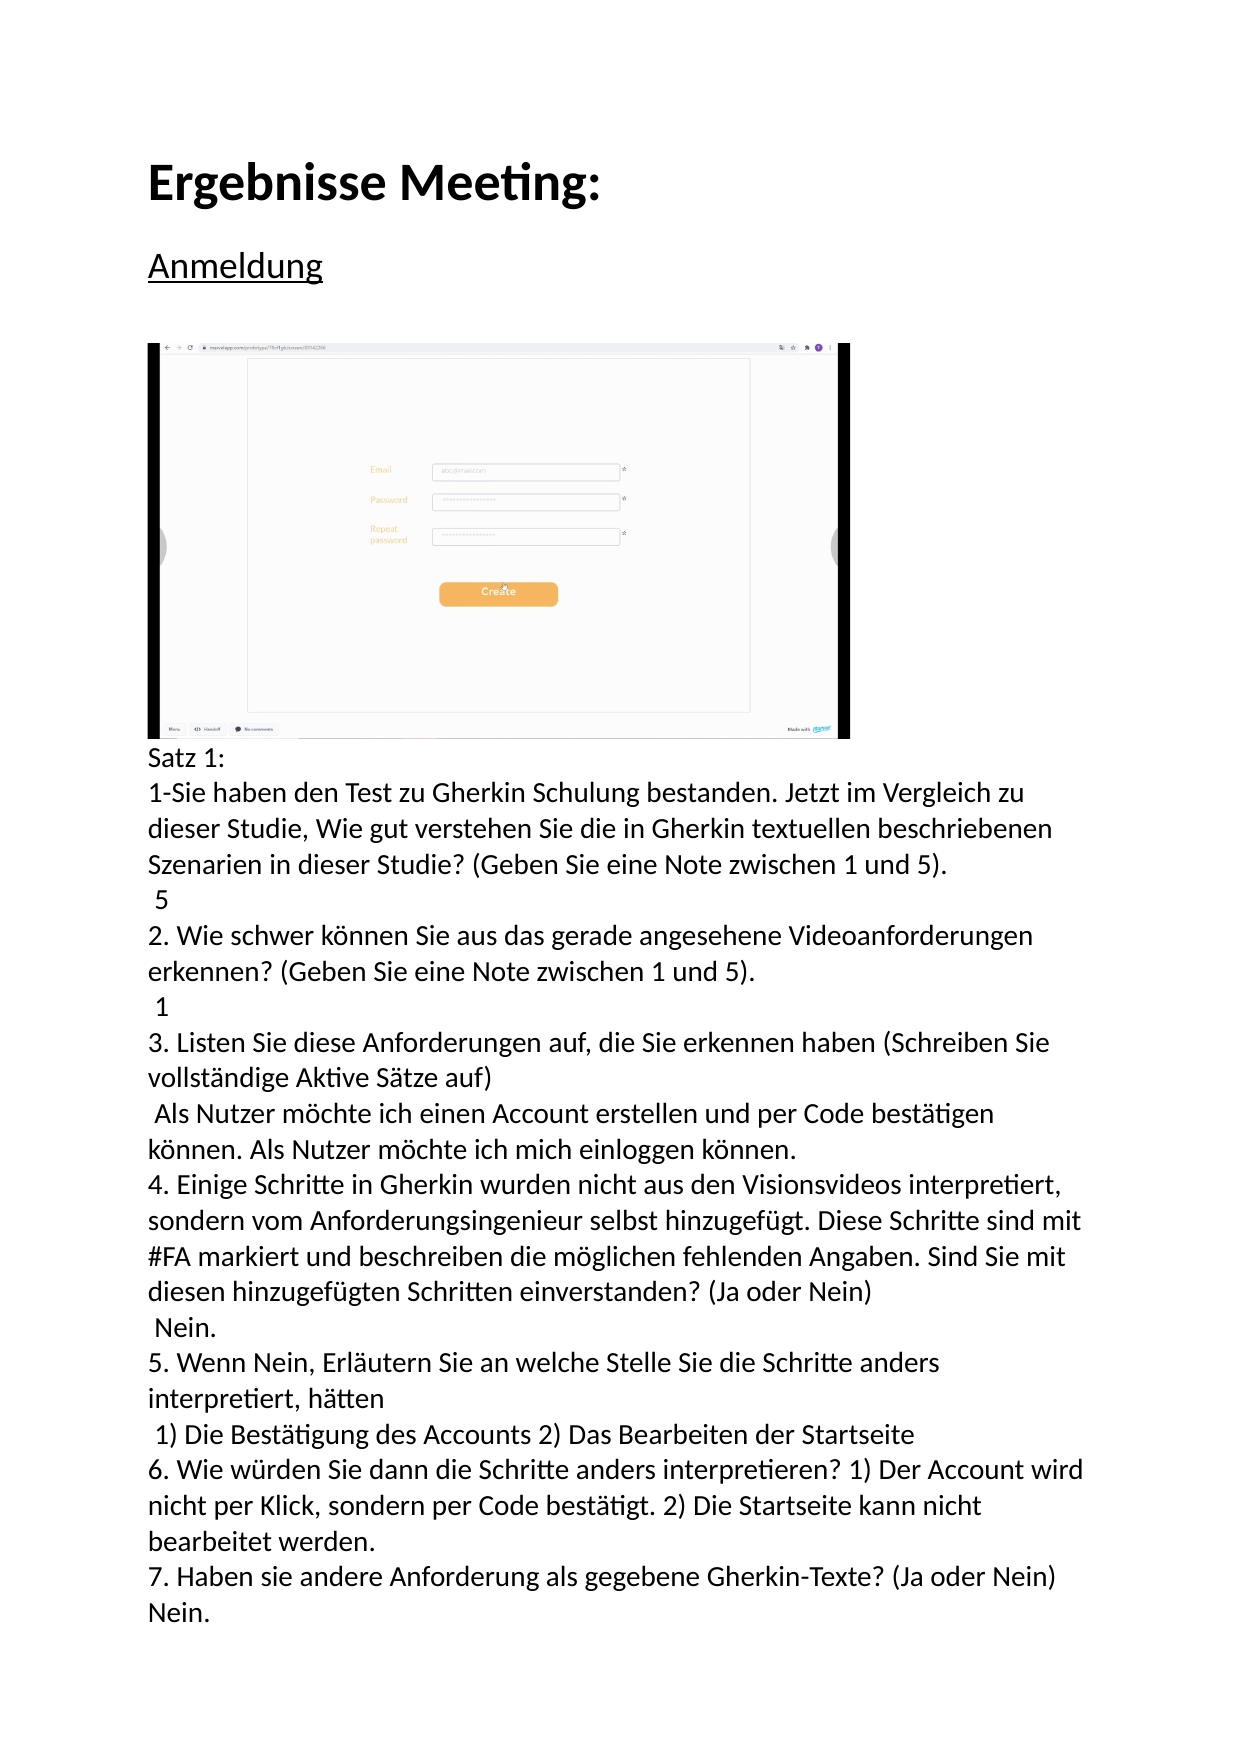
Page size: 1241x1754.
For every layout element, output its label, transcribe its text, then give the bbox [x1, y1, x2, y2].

text 5 [148, 881, 1093, 917]
subtitle Anmeldung [148, 242, 1093, 288]
text 1-Sie haben den Test zu Gherkin Schulung bestanden. Jetzt im Vergleich zu dieser Studie, Wie gut verstehen Sie die in Gherkin textuellen beschriebenen Szenarien in dieser Studie? (Geben Sie eine Note zwischen 1 und 5). [148, 774, 1093, 881]
text 4. Einige Schritte in Gherkin wurden nicht aus den Visionsvideos interpretiert, sondern vom Anforderungsingenieur selbst hinzugefügt. Diese Schritte sind mit #FA markiert und beschreiben die möglichen fehlenden Angaben. Sind Sie mit diesen hinzugefügten Schritten einverstanden? (Ja oder Nein) [148, 1166, 1093, 1309]
text 1 [148, 988, 1093, 1024]
subtitle Ergebnisse Meeting: [148, 148, 1093, 214]
text 7. Haben sie andere Anforderung als gegebene Gherkin-Texte? (Ja oder Nein) Nein. [148, 1558, 1093, 1629]
text 3. Listen Sie diese Anforderungen auf, die Sie erkennen haben (Schreiben Sie vollständige Aktive Sätze auf) [148, 1024, 1093, 1095]
text Als Nutzer möchte ich einen Account erstellen und per Code bestätigen können. Als Nutzer möchte ich mich einloggen können. [148, 1095, 1093, 1166]
text 6. Wie würden Sie dann die Schritte anders interpretieren? 1) Der Account wird nicht per Klick, sondern per Code bestätigt. 2) Die Startseite kann nicht bearbeitet werden. [148, 1451, 1093, 1558]
text Satz 1: [148, 739, 1093, 774]
text 2. Wie schwer können Sie aus das gerade angesehene Videoanforderungen erkennen? (Geben Sie eine Note zwischen 1 und 5). [148, 917, 1093, 988]
text 5. Wenn Nein, Erläutern Sie an welche Stelle Sie die Schritte anders interpretiert, hätten [148, 1344, 1093, 1416]
text Nein. [148, 1309, 1093, 1344]
text 1) Die Bestätigung des Accounts 2) Das Bearbeiten der Startseite [148, 1416, 1093, 1451]
